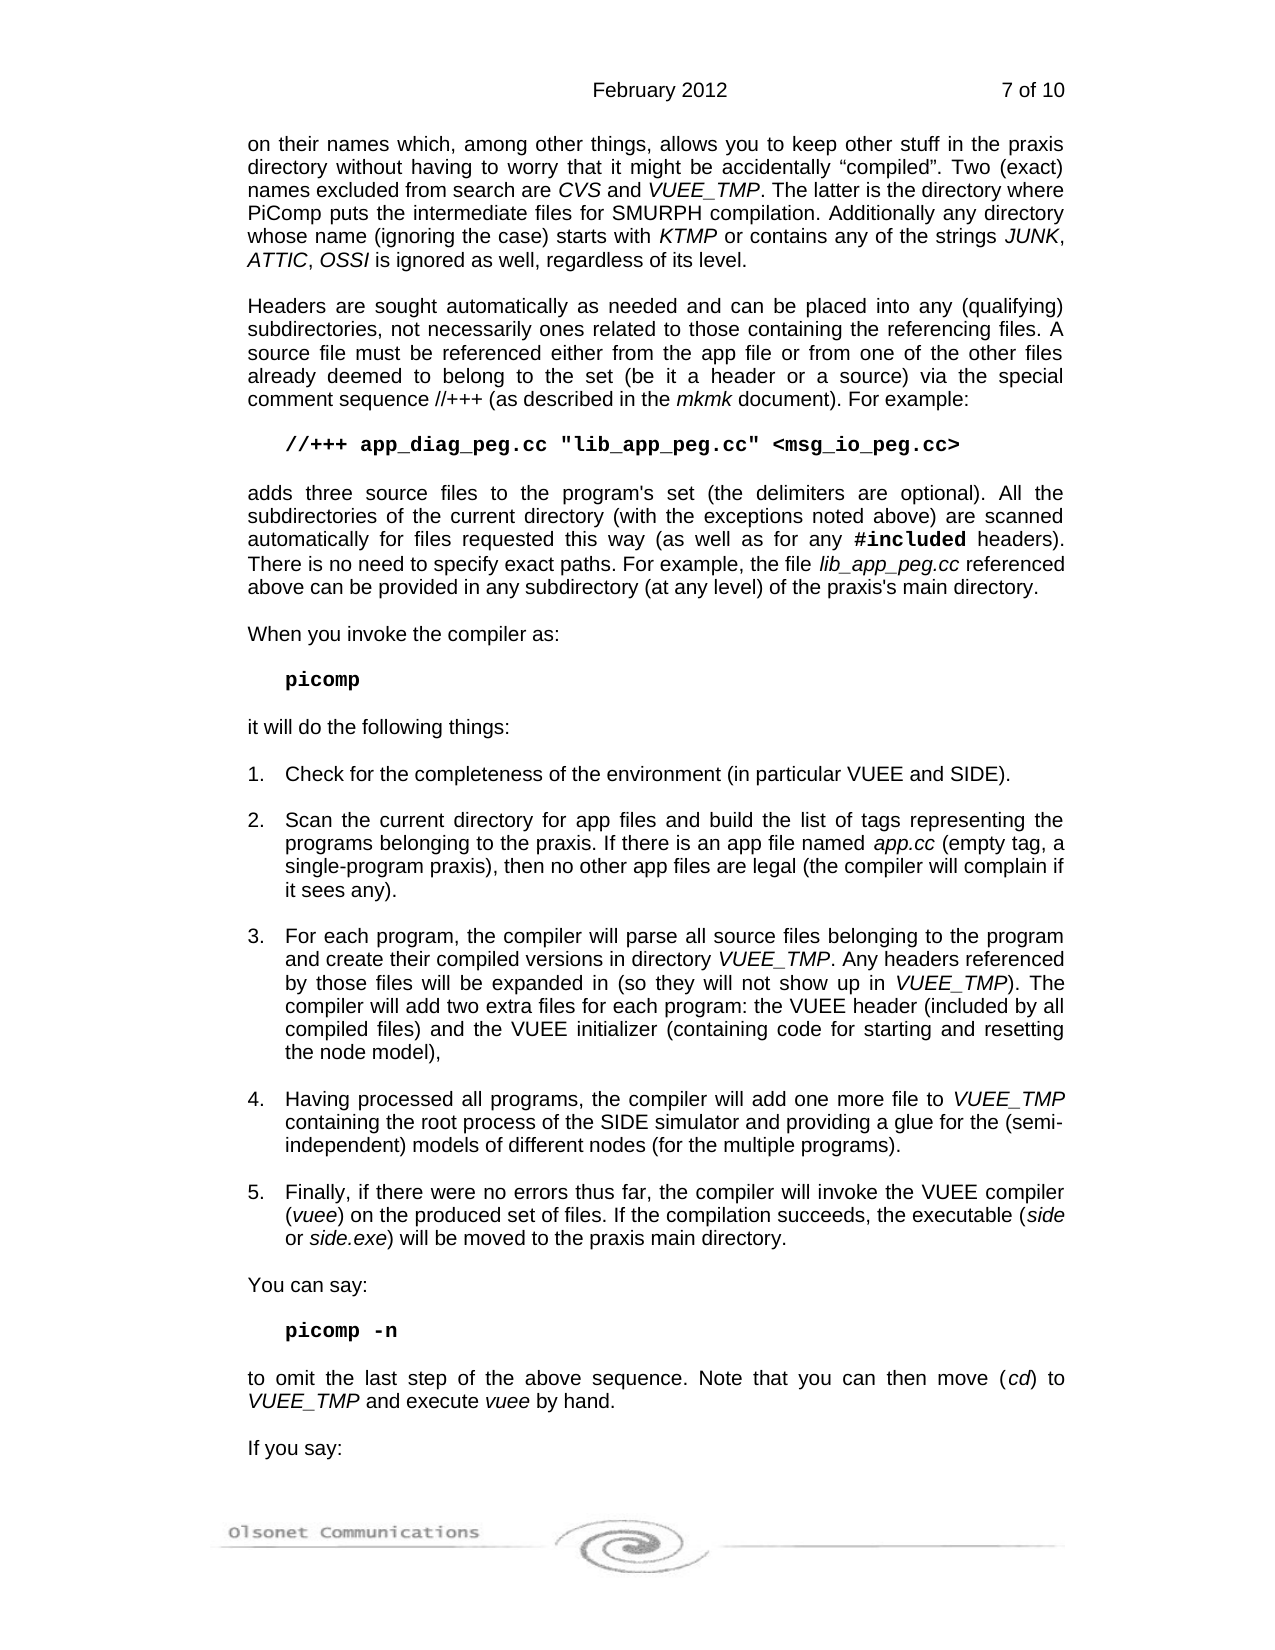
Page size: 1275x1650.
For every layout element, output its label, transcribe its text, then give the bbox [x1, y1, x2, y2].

text When you invoke the compiler as: [247, 622, 1065, 646]
text to omit the last step of the above sequence. Note that you can then move (cd) to VUEE_TMP and execute vuee by hand. [247, 1366, 1065, 1413]
text //+++ app_diag_peg.cc "lib_app_peg.cc" <msg_io_peg.cc> [285, 434, 1065, 458]
list Finally, if there were no errors thus far, the compiler will invoke the VUEE compiler (vuee) on the produced set of files. If the compilation succeeds, the executable (side or side.exe) will be moved to the praxis main directory. [247, 1180, 1065, 1250]
text Headers are sought automatically as needed and can be placed into any (qualifying) subdirectories, not necessarily ones related to those containing the referencing files. A source file must be referenced either from the app file or from one of the other files already deemed to belong to the set (be it a header or a source) via the special comment sequence //+++ (as described in the mkmk document). For example: [247, 295, 1065, 411]
list Check for the completeness of the environment (in particular VUEE and SIDE). [247, 762, 1065, 785]
text You can say: [247, 1273, 1065, 1296]
text it will do the following things: [247, 716, 1065, 739]
picture [210, 1504, 1065, 1596]
text picomp [285, 669, 1065, 692]
text If you say: [247, 1436, 1065, 1459]
text on their names which, among other things, allows you to keep other stuff in the praxis directory without having to worry that it might be accidentally “compiled”. Two (exact) names excluded from search are CVS and VUEE_TMP. The latter is the directory where PiComp puts the intermediate files for SMURPH compilation. Additionally any directory whose name (ignoring the case) starts with KTMP or contains any of the strings JUNK, ATTIC, OSSI is ignored as well, regardless of its level. [247, 132, 1065, 272]
list Scan the current directory for app files and build the list of tags representing the programs belonging to the praxis. If there is an app file named app.cc (empty tag, a single-program praxis), then no other app files are legal (the compiler will complain if it sees any). [247, 808, 1065, 901]
list Having processed all programs, the compiler will add one more file to VUEE_TMP containing the root process of the SIDE simulator and providing a glue for the (semi-independent) models of different nodes (for the multiple programs). [247, 1087, 1065, 1157]
list For each program, the compiler will parse all source files belonging to the program and create their compiled versions in directory VUEE_TMP. Any headers referenced by those files will be expanded in (so they will not show up in VUEE_TMP). The compiler will add two extra files for each program: the VUEE header (included by all compiled files) and the VUEE initializer (containing code for starting and resetting the node model), [247, 925, 1065, 1064]
text adds three source files to the program's set (the delimiters are optional). All the subdirectories of the current directory (with the exceptions noted above) are scanned automatically for files requested this way (as well as for any #included headers). There is no need to specify exact paths. For example, the file lib_app_peg.cc referenced above can be provided in any subdirectory (at any level) of the praxis's main directory. [247, 481, 1065, 599]
text picomp -n [285, 1319, 1065, 1343]
